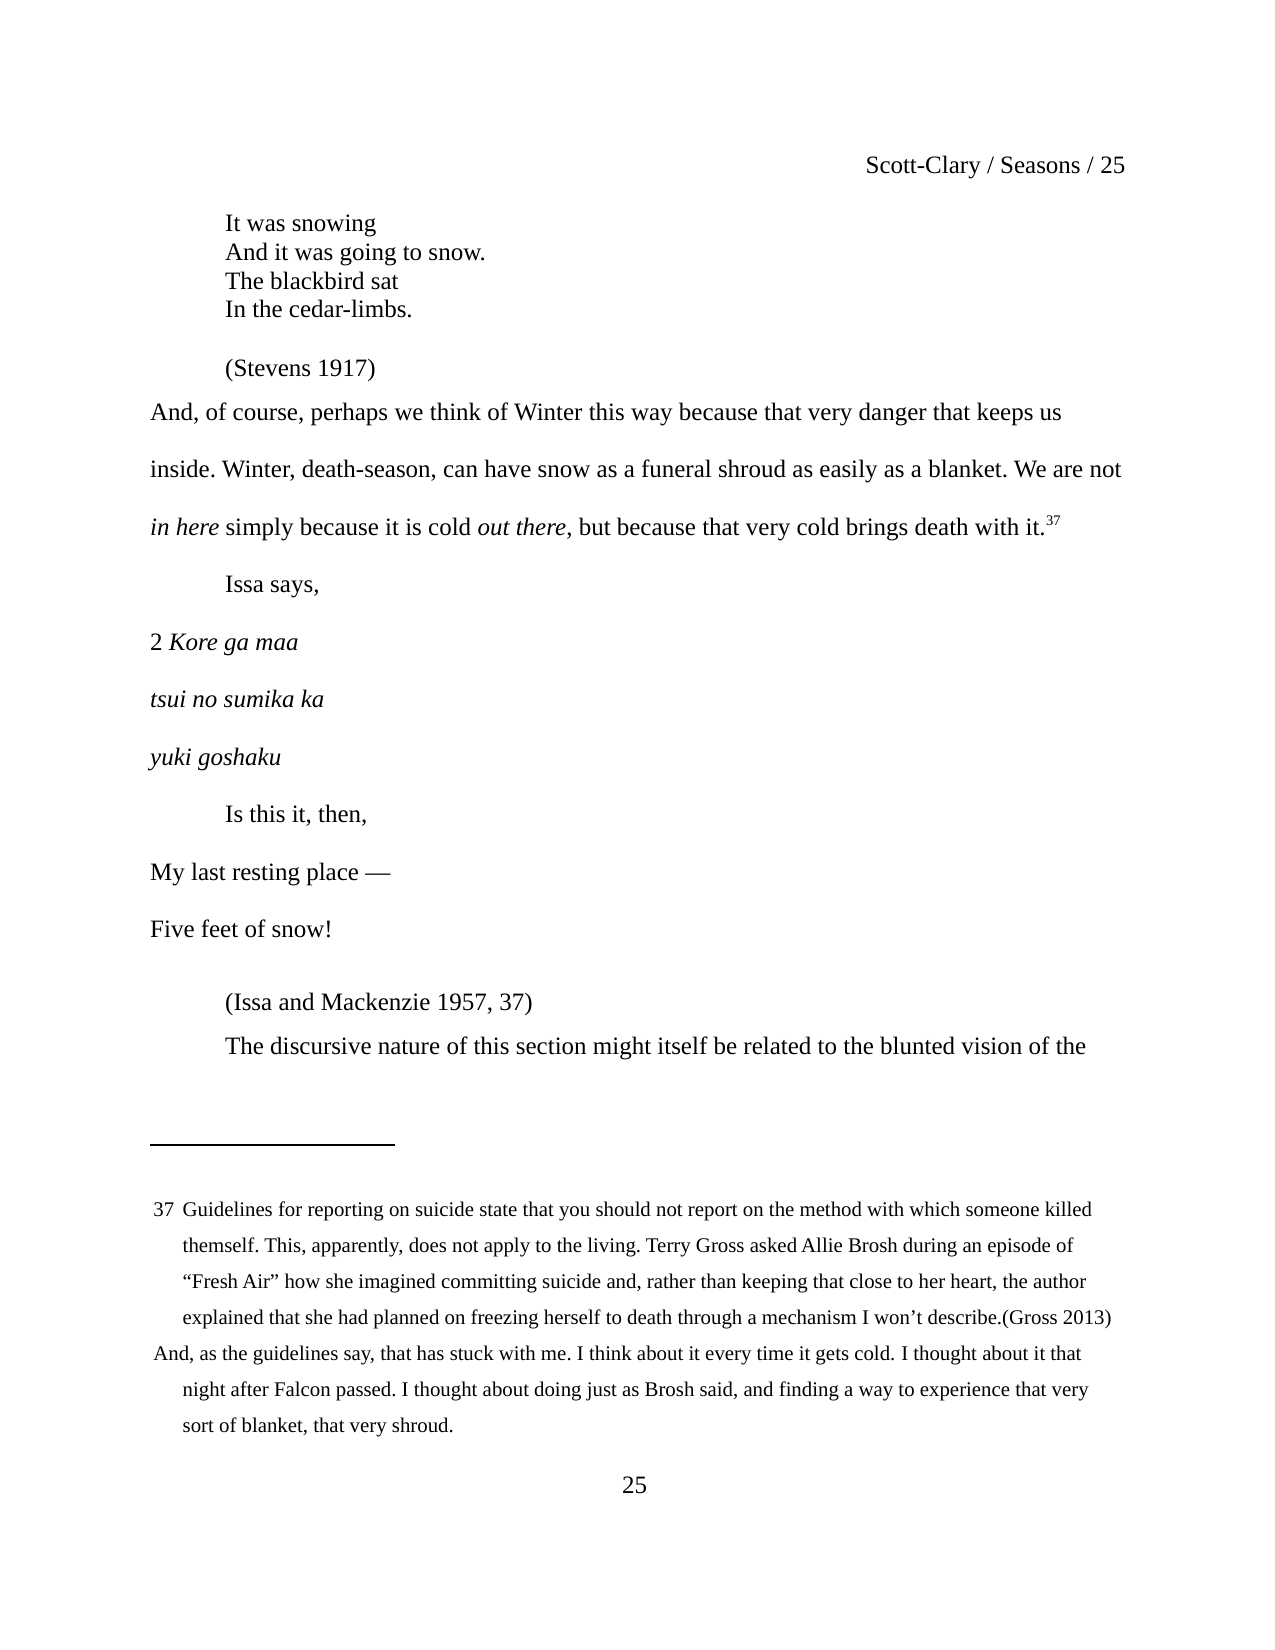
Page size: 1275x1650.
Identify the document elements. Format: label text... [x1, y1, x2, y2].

text The discursive nature of this section might itself be related to the blunted vision of the [150, 1031, 1125, 1059]
text (Issa and Mackenzie 1957, 37) [225, 987, 1125, 1016]
text (Stevens 1917) [225, 353, 1125, 382]
text And, of course, perhaps we think of Winter this way because that very danger that keeps us inside. Winter, death-season, can have snow as a funeral shroud as easily as a blanket. We are not in here simply because it is cold out there, but because that very cold brings death with it. [150, 397, 1125, 541]
text Guidelines for reporting on suicide state that you should not report on the method with which someone killed themself. This, apparently, does not apply to the living. Terry Gross asked Allie Brosh during an episode of “Fresh Air” how she imagined committing suicide and, rather than keeping that close to her heart, the author explained that she had planned on freezing herself to death through a mechanism I won’t describe.(Gross 2013) [150, 1194, 1125, 1329]
text It was snowing And it was going to snow. The blackbird sat In the cedar-limbs. [225, 208, 1125, 323]
text [150, 1152, 1125, 1182]
text Is this it, then, My last resting place — Five feet of snow! [150, 799, 1125, 943]
text Issa says, [150, 569, 1125, 598]
text And, as the guidelines say, that has stuck with me. I think about it every time it gets cold. I thought about it that night after Falcon passed. I thought about doing just as Brosh said, and finding a way to experience that very sort of blanket, that very shroud. [150, 1338, 1125, 1440]
text 2 Kore ga maa tsui no sumika ka yuki goshaku [150, 627, 1125, 771]
